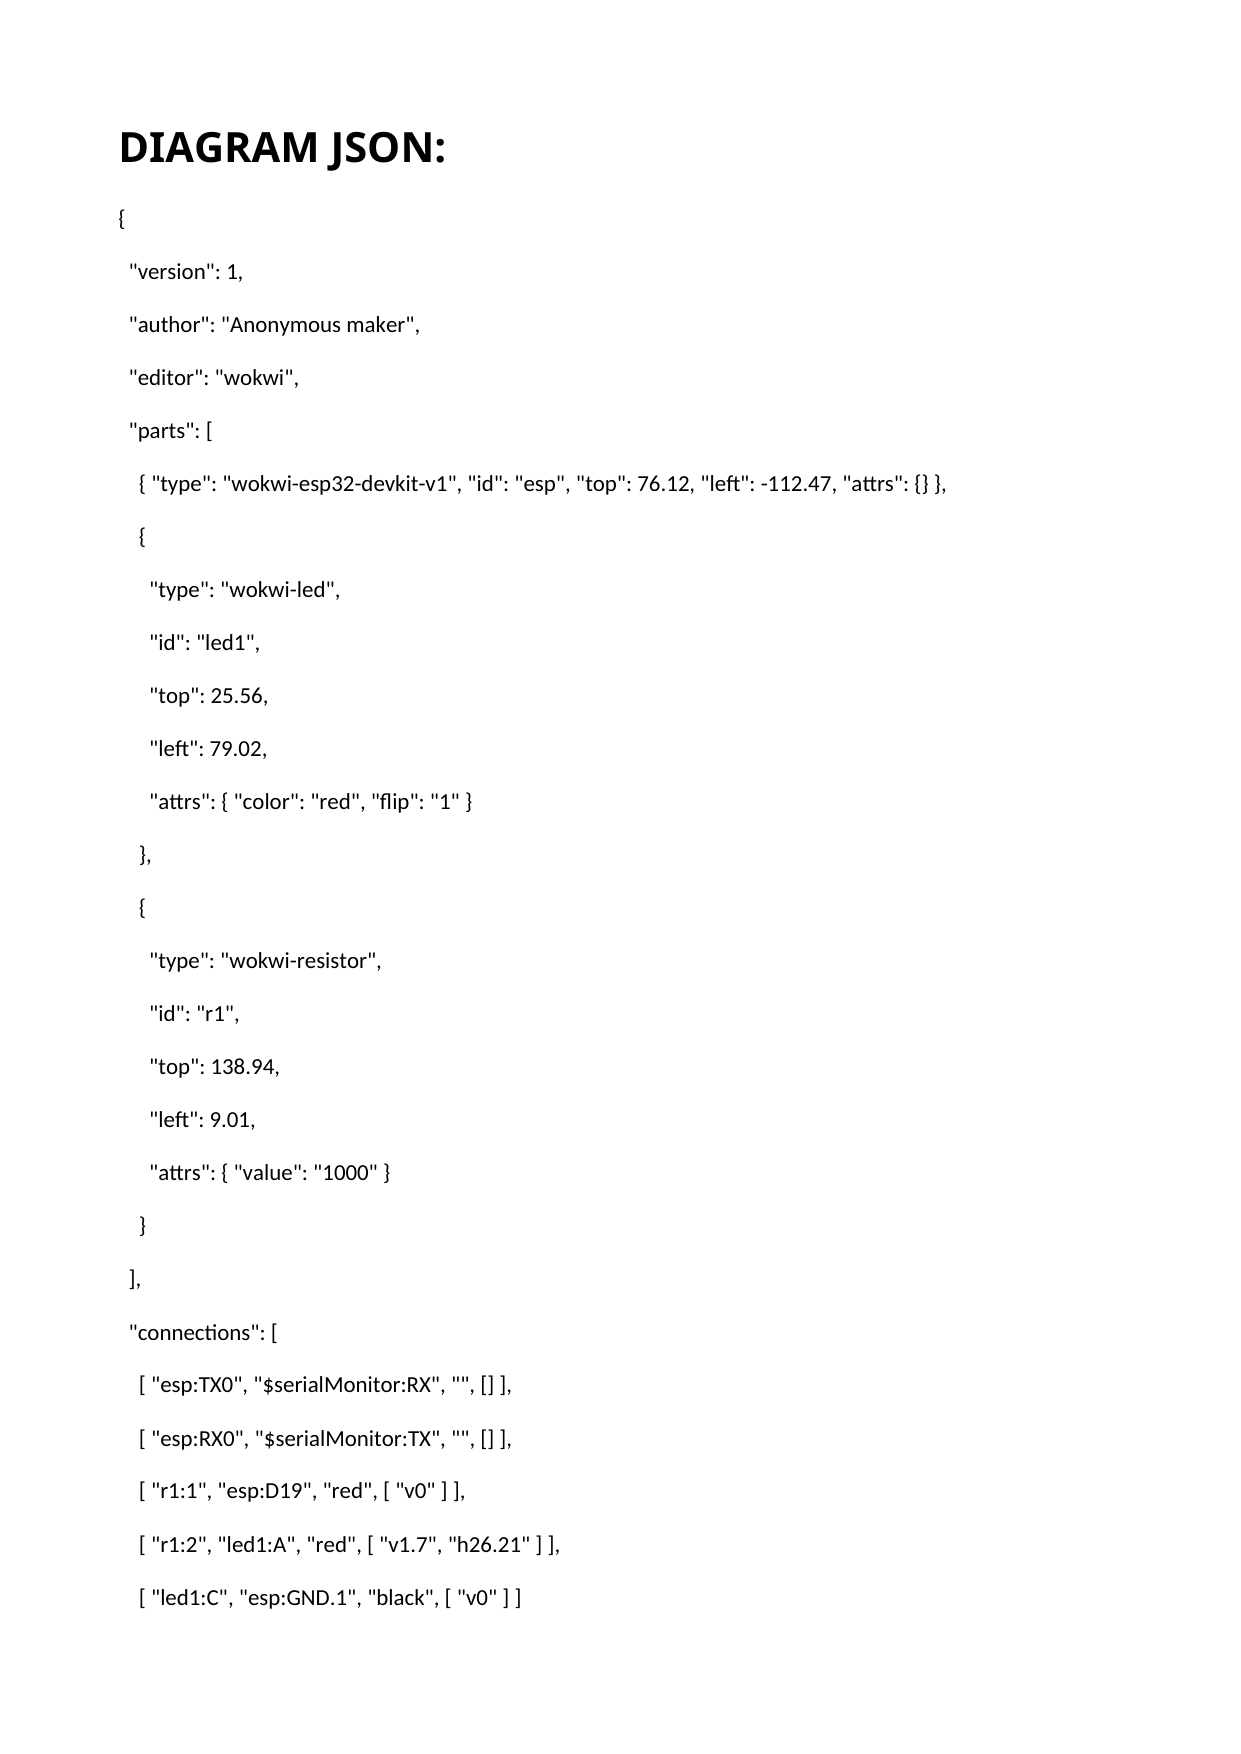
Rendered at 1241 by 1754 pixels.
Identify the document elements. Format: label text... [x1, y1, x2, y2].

text "left": 79.02, [118, 734, 1122, 762]
text } [118, 1212, 1122, 1239]
text { "type": "wokwi-esp32-devkit-v1", "id": "esp", "top": 76.12, "left": -112.47, "attrs": {} }, [118, 469, 1122, 497]
text { [118, 204, 1122, 232]
text { [118, 893, 1122, 921]
text "type": "wokwi-resistor", [118, 946, 1122, 974]
text "id": "r1", [118, 999, 1122, 1027]
text "editor": "wokwi", [118, 363, 1122, 391]
text DIAGRAM JSON: [118, 118, 1122, 175]
text "top": 138.94, [118, 1052, 1122, 1081]
text "attrs": { "color": "red", "flip": "1" } [118, 787, 1122, 815]
text "connections": [ [118, 1318, 1122, 1346]
text "author": "Anonymous maker", [118, 310, 1122, 338]
text [ "r1:2", "led1:A", "red", [ "v1.7", "h26.21" ] ], [118, 1530, 1122, 1558]
text [ "esp:RX0", "$serialMonitor:TX", "", [] ], [118, 1424, 1122, 1452]
text { [118, 522, 1122, 550]
text "parts": [ [118, 416, 1122, 444]
text }, [118, 840, 1122, 868]
text [ "esp:TX0", "$serialMonitor:RX", "", [] ], [118, 1371, 1122, 1399]
text [ "led1:C", "esp:GND.1", "black", [ "v0" ] ] [118, 1583, 1122, 1611]
text "version": 1, [118, 257, 1122, 285]
text "attrs": { "value": "1000" } [118, 1158, 1122, 1187]
text [ "r1:1", "esp:D19", "red", [ "v0" ] ], [118, 1477, 1122, 1505]
text ], [118, 1264, 1122, 1293]
text "id": "led1", [118, 628, 1122, 656]
text "top": 25.56, [118, 681, 1122, 709]
text "left": 9.01, [118, 1106, 1122, 1133]
text "type": "wokwi-led", [118, 575, 1122, 603]
